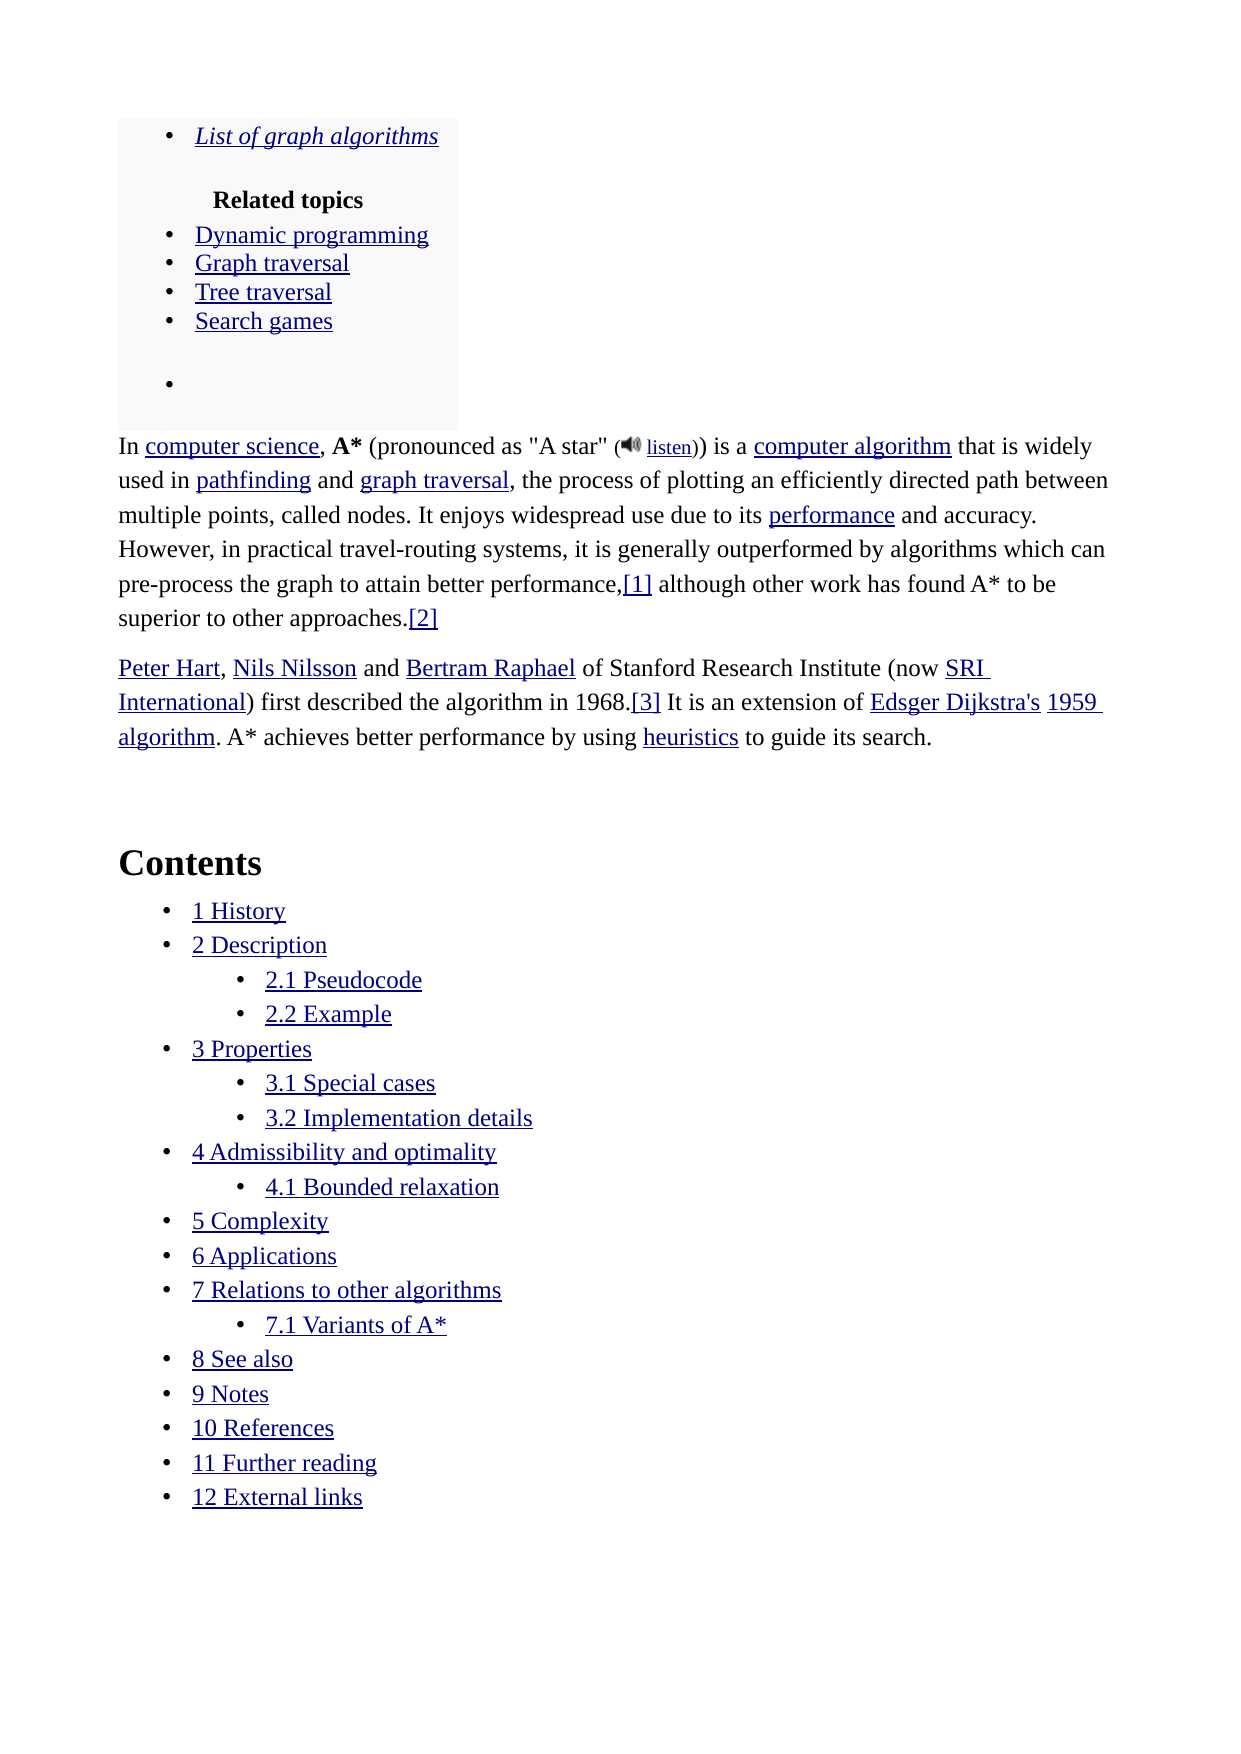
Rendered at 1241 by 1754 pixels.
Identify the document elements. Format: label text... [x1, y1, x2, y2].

list 11 Further reading [162, 1448, 1122, 1477]
list 10 References [162, 1413, 1122, 1442]
table_cell [118, 367, 458, 431]
table_cell Graph algorithms Search algorithms List of graph algorithms [118, 118, 458, 182]
text In computer science, A* (pronounced as "A star" ( listen)) is a computer algorithm that is widely used in pathfinding and graph traversal, the process of plotting an efficiently directed path between multiple points, called nodes. It enjoys widespread use due to its performance and accuracy. However, in practical travel-routing systems, it is generally outperformed by algorithms which can pre-process the graph to attain better performance,[1] although other work has found A* to be superior to other approaches.[2] [118, 431, 1122, 632]
text Peter Hart, Nils Nilsson and Bertram Raphael of Stanford Research Institute (now SRI International) first described the algorithm in 1968.[3] It is an extension of Edsger Dijkstra's 1959 algorithm. A* achieves better performance by using heuristics to guide its search. [118, 653, 1122, 750]
list 5 Complexity [162, 1206, 1122, 1235]
list 3.2 Implementation details [236, 1103, 1122, 1132]
list 8 See also [162, 1344, 1122, 1373]
list 7 Relations to other algorithms [162, 1275, 1122, 1304]
list 7.1 Variants of A* [236, 1310, 1122, 1339]
picture [621, 434, 642, 455]
table_cell Related topics [118, 182, 458, 217]
list 2.2 Example [236, 999, 1122, 1028]
list 6 Applications [162, 1241, 1122, 1270]
subtitle Contents [118, 841, 1122, 884]
table_cell Dynamic programming Graph traversal Tree traversal Search games [118, 217, 458, 367]
list 1 History [162, 896, 1122, 925]
list 12 External links [162, 1482, 1122, 1511]
list 2.1 Pseudocode [236, 965, 1122, 994]
list 4 Admissibility and optimality [162, 1137, 1122, 1166]
list 9 Notes [162, 1379, 1122, 1408]
list 2 Description [162, 931, 1122, 959]
list 3.1 Special cases [236, 1068, 1122, 1097]
list 3 Properties [162, 1034, 1122, 1063]
list 4.1 Bounded relaxation [236, 1172, 1122, 1201]
